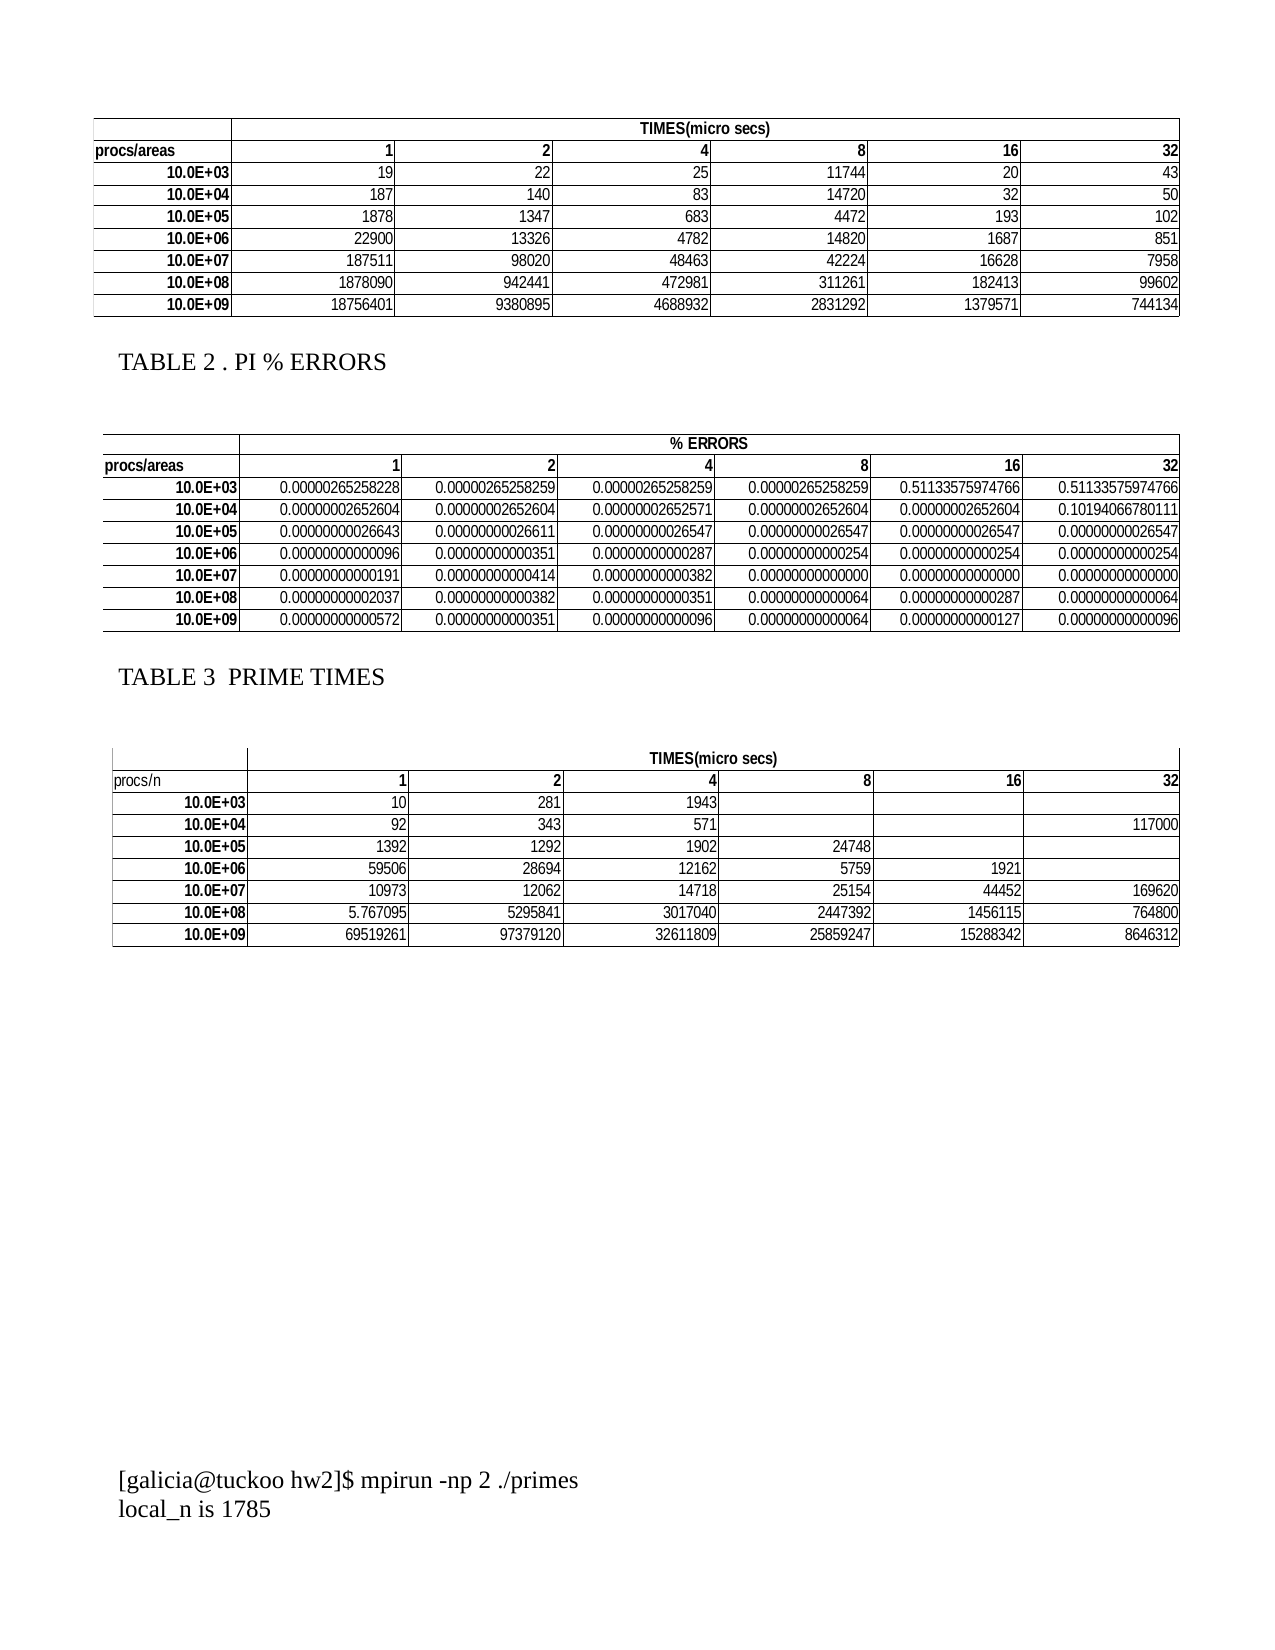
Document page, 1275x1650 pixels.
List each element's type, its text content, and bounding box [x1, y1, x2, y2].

text TABLE 3 PRIME TIMES [118, 662, 1157, 691]
text TABLE 2 . PI % ERRORS [118, 347, 1157, 376]
text local_n is 1785 [118, 1494, 1157, 1523]
text [galicia@tuckoo hw2]$ mpirun -np 2 ./primes [118, 1466, 1157, 1494]
